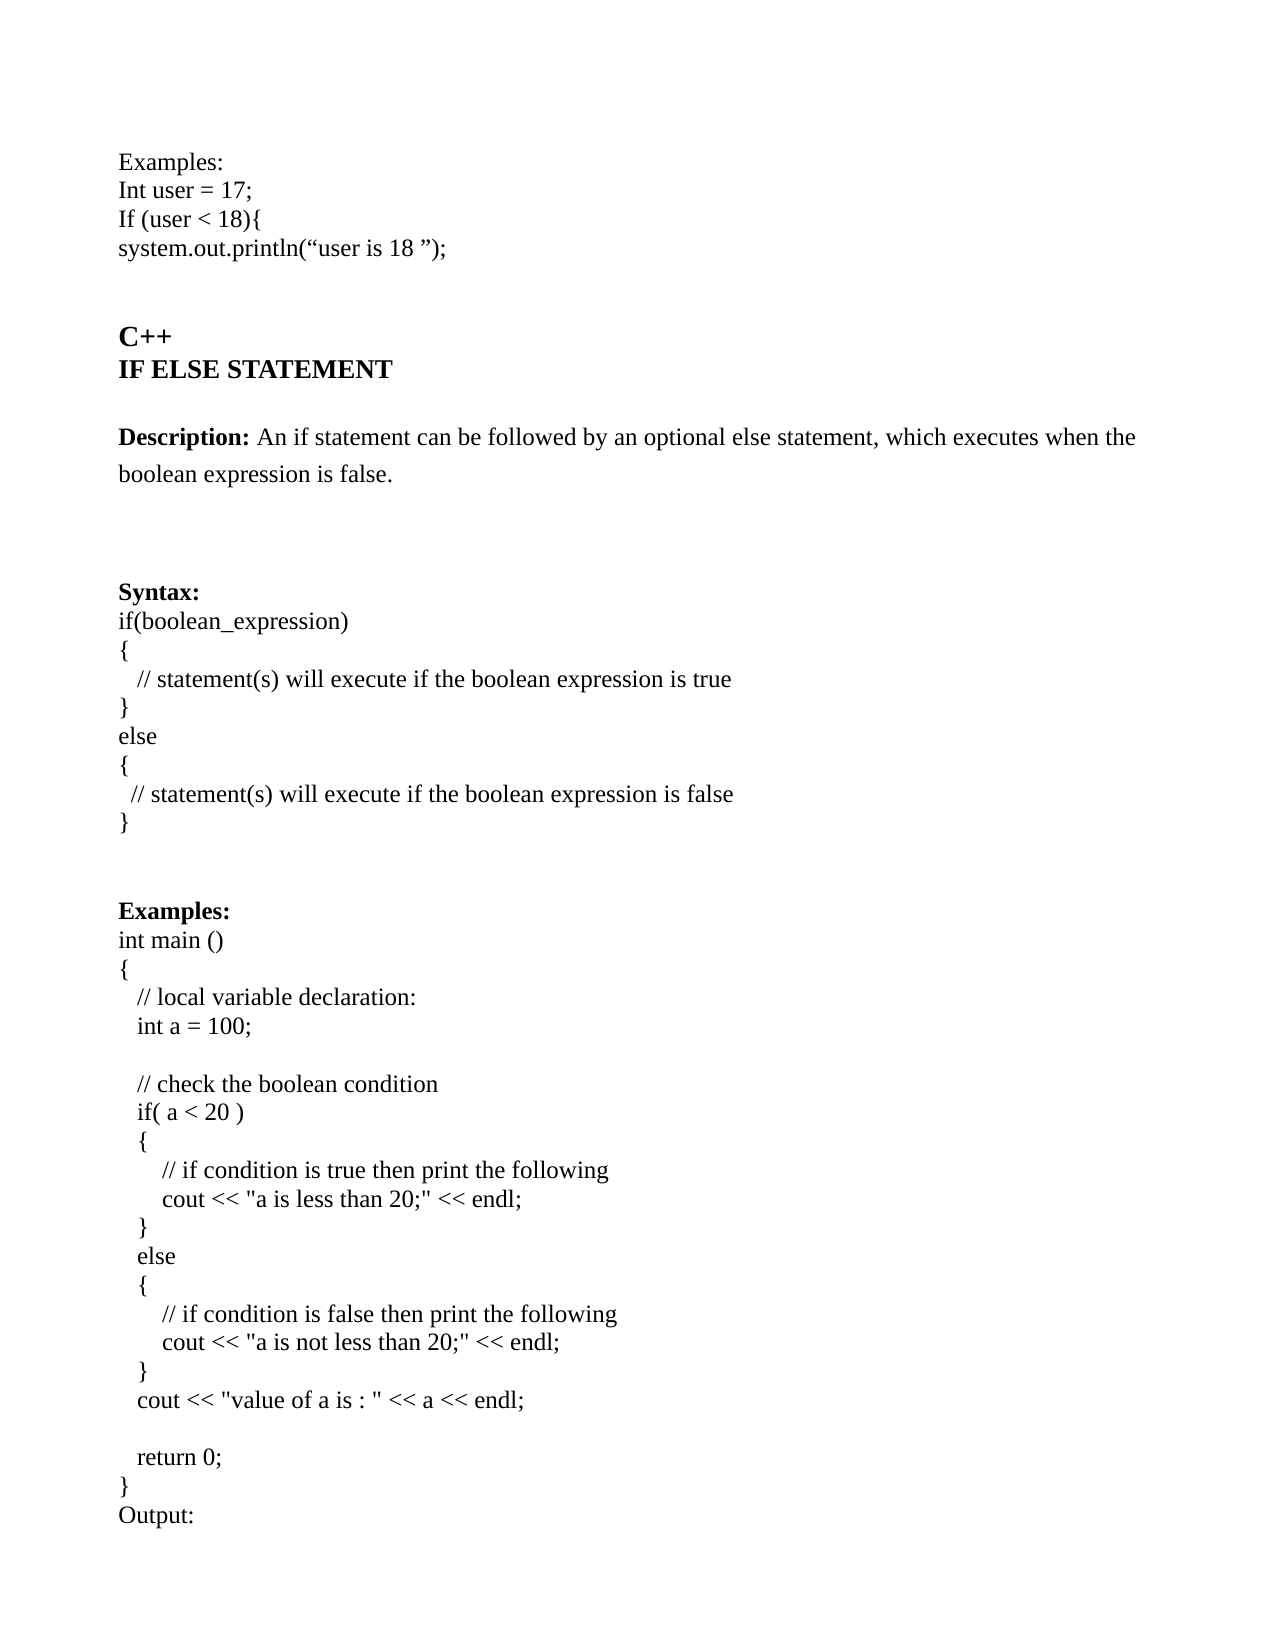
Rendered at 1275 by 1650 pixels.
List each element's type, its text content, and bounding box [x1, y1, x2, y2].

text Examples: [118, 147, 1157, 176]
text } [118, 807, 1157, 836]
text // if condition is true then print the following [118, 1155, 1157, 1184]
text } [118, 1212, 1157, 1241]
text // if condition is false then print the following [118, 1299, 1157, 1327]
text // statement(s) will execute if the boolean expression is false [118, 779, 1157, 807]
text If (user < 18){ [118, 204, 1157, 233]
text cout << "value of a is : " << a << endl; [118, 1385, 1157, 1414]
text // check the boolean condition [118, 1069, 1157, 1097]
text system.out.println(“user is 18 ”); [118, 233, 1157, 262]
text Syntax: [118, 577, 1157, 606]
text if(boolean_expression) [118, 606, 1157, 635]
text Description: An if statement can be followed by an optional else statement, which executes when the boolean expression is false. [118, 413, 1152, 488]
text { [118, 1126, 1157, 1155]
text { [118, 635, 1157, 664]
text else [118, 721, 1157, 750]
text } [118, 1471, 1157, 1500]
text // statement(s) will execute if the boolean expression is true [118, 664, 1157, 692]
text Output: [118, 1500, 1157, 1529]
text int main () [118, 925, 1157, 954]
text cout << "a is not less than 20;" << endl; [118, 1327, 1157, 1356]
text { [118, 954, 1157, 982]
text if( a < 20 ) [118, 1097, 1157, 1126]
text Int user = 17; [118, 176, 1157, 204]
text Examples: [118, 896, 1157, 925]
text int a = 100; [118, 1011, 1157, 1040]
text // local variable declaration: [118, 982, 1157, 1011]
text { [118, 750, 1157, 779]
text { [118, 1270, 1157, 1299]
text return 0; [118, 1442, 1157, 1471]
text } [118, 1356, 1157, 1385]
text } [118, 692, 1157, 721]
text C++ [118, 319, 1157, 353]
text cout << "a is less than 20;" << endl; [118, 1184, 1157, 1212]
text else [118, 1241, 1157, 1270]
text IF ELSE STATEMENT [118, 353, 1157, 384]
